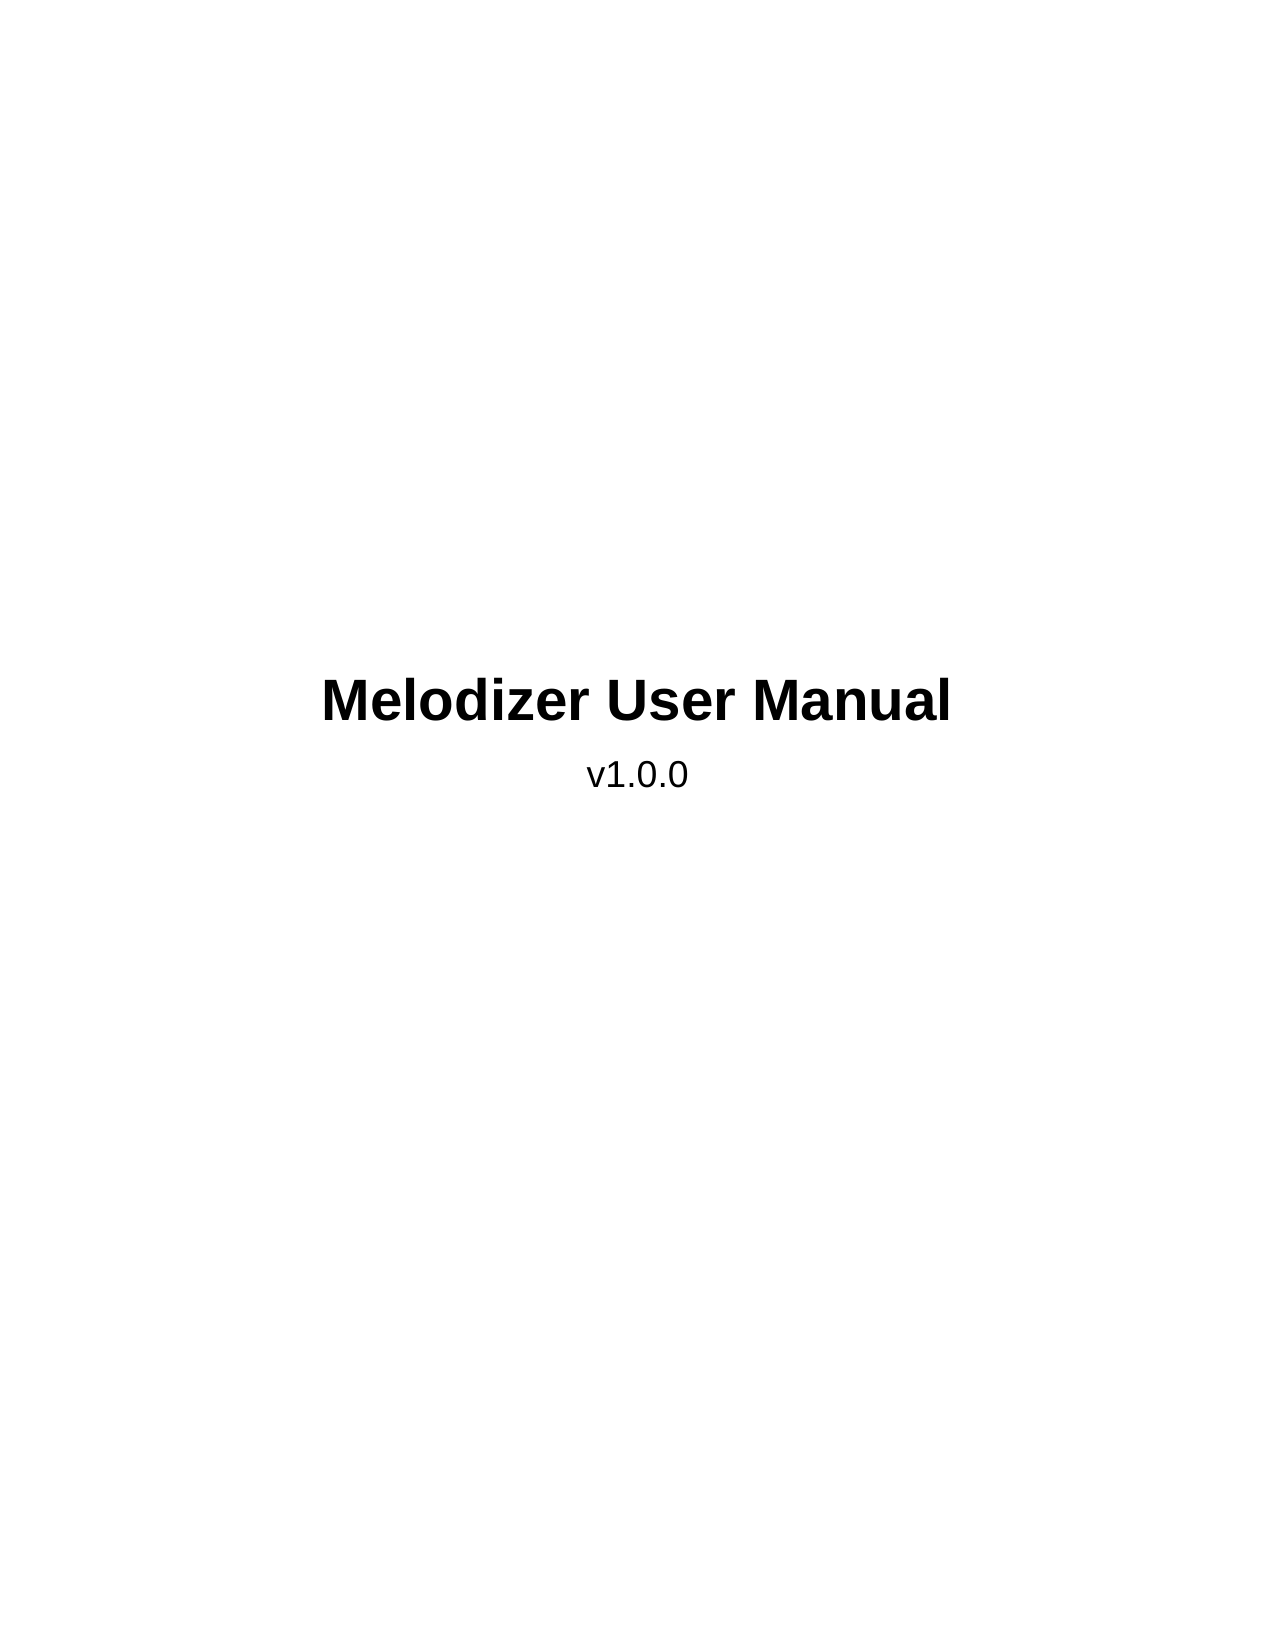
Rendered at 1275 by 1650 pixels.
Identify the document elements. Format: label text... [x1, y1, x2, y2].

title Melodizer User Manual [118, 666, 1157, 733]
subtitle v1.0.0 [118, 752, 1157, 795]
